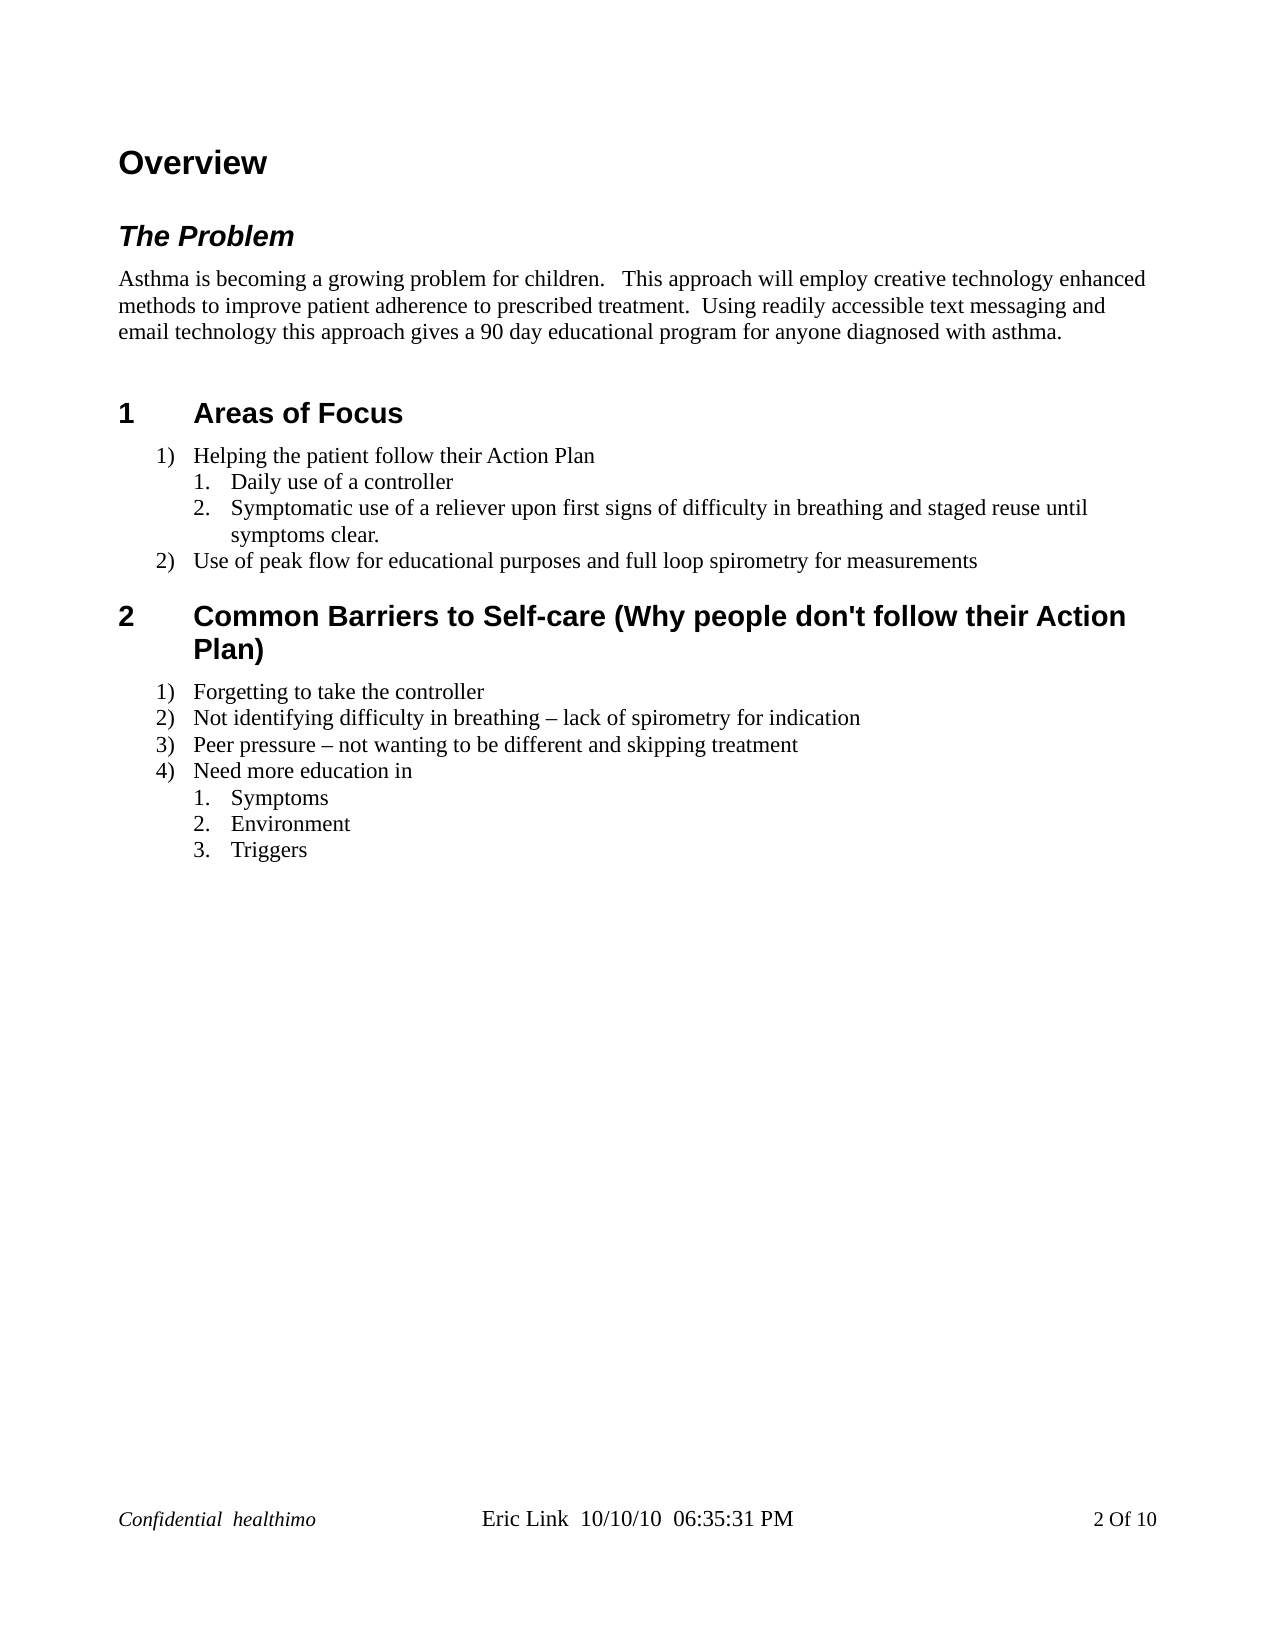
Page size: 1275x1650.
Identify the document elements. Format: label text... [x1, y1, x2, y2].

list Forgetting to take the controller [156, 678, 1157, 704]
list Symptoms [193, 783, 1157, 810]
list Symptomatic use of a reliever upon first signs of difficulty in breathing and staged reuse until symptoms clear. [193, 494, 1157, 547]
text Asthma is becoming a growing problem for children. This approach will employ creative technology enhanced methods to improve patient adherence to prescribed treatment. Using readily accessible text messaging and email technology this approach gives a 90 day educational program for anyone diagnosed with asthma. [118, 265, 1157, 344]
list Use of peak flow for educational purposes and full loop spirometry for measurements [156, 547, 1157, 573]
subtitle Overview [118, 143, 1157, 182]
list Not identifying difficulty in breathing – lack of spirometry for indication [156, 704, 1157, 731]
subtitle Common Barriers to Self-care (Why people don't follow their Action Plan) [118, 598, 1157, 666]
list Environment [193, 810, 1157, 836]
list Helping the patient follow their Action Plan [156, 442, 1157, 468]
subtitle Areas of Focus [118, 396, 1157, 429]
subtitle The Problem [118, 219, 1157, 253]
list Need more education in [156, 757, 1157, 783]
list Daily use of a controller [193, 468, 1157, 494]
list Peer pressure – not wanting to be different and skipping treatment [156, 731, 1157, 757]
list Triggers [193, 836, 1157, 863]
